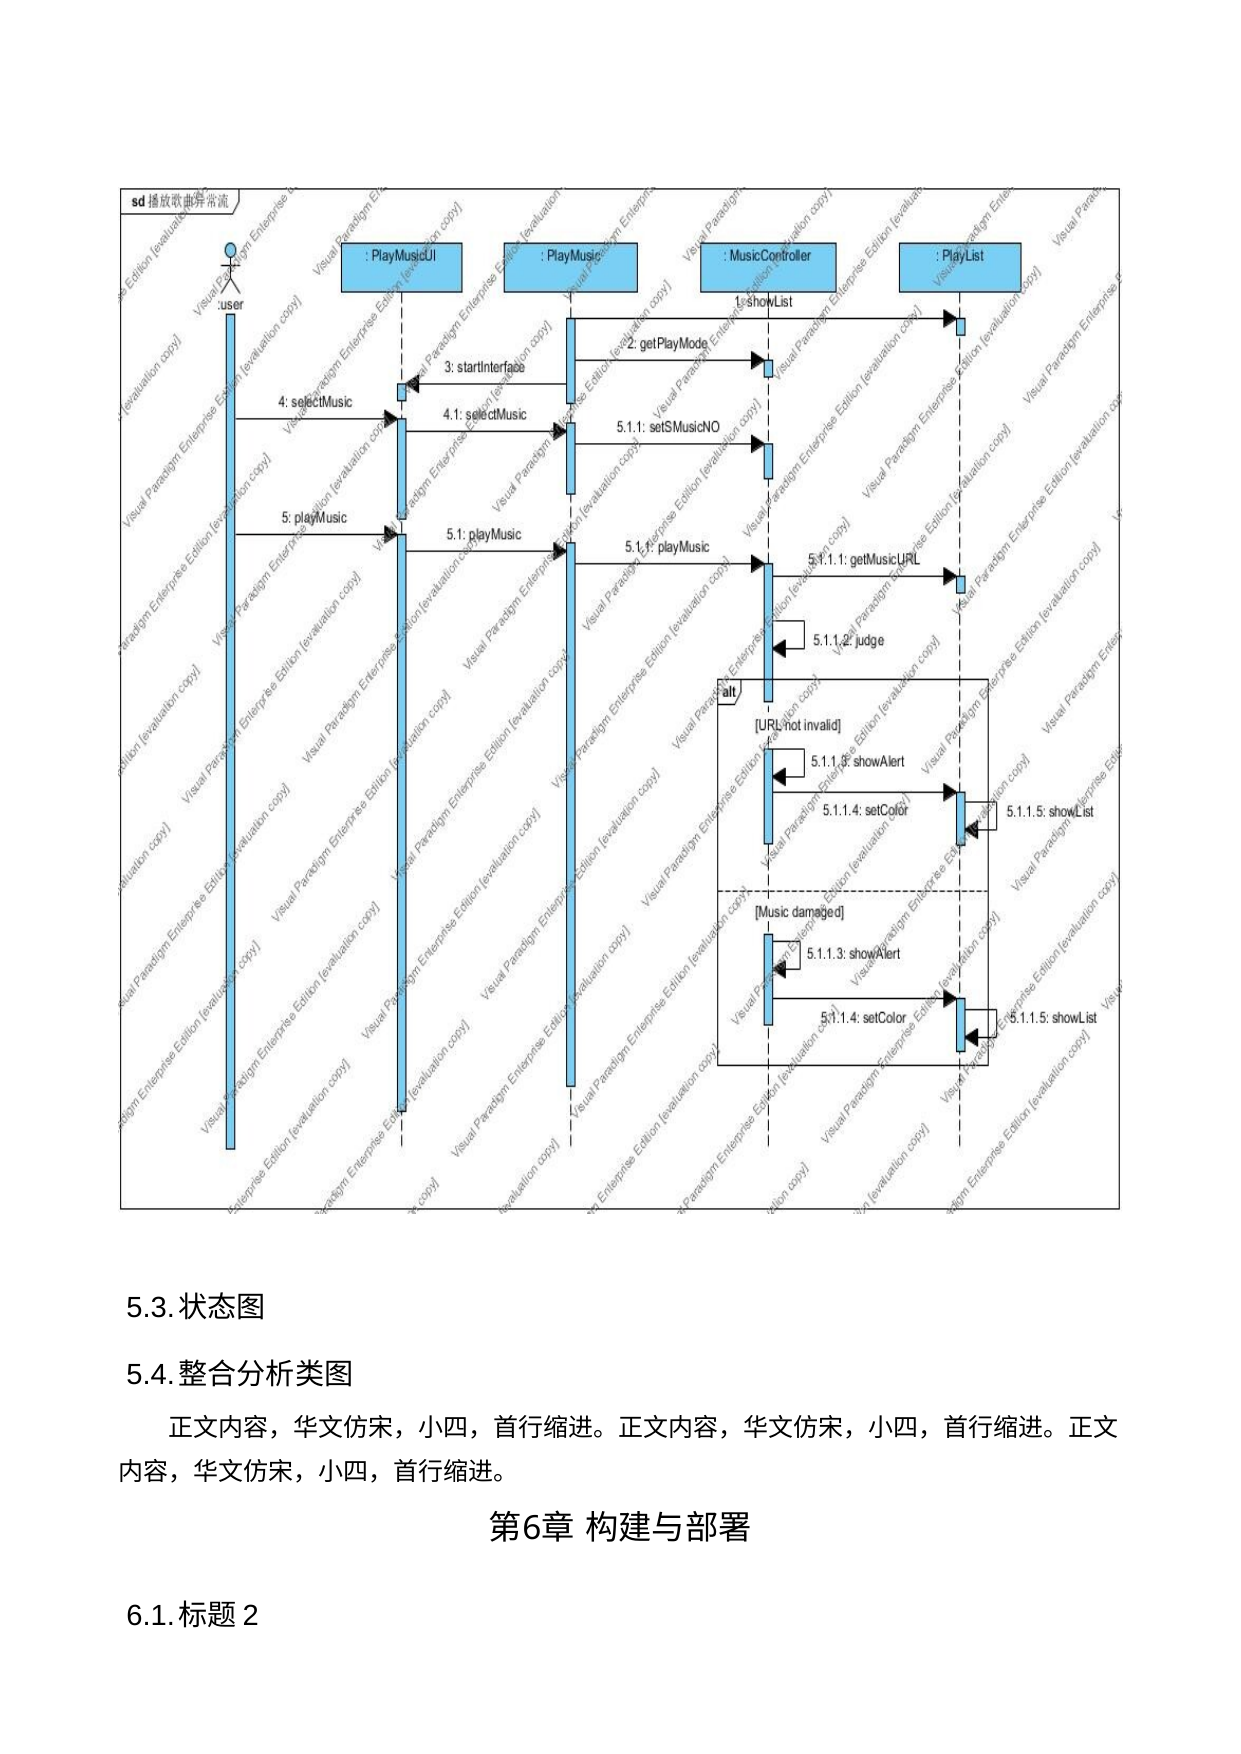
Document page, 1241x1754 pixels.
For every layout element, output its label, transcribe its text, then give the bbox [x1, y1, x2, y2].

subtitle 状态图 [118, 1283, 1122, 1326]
subtitle 标题2 [118, 1592, 1122, 1634]
subtitle 整合分析类图 [118, 1351, 1122, 1393]
text 正文内容，华文仿宋，小四，首行缩进。正文内容，华文仿宋，小四，首行缩进。正文内容，华文仿宋，小四，首行缩进。 [118, 1408, 1122, 1487]
picture [118, 187, 1123, 1214]
subtitle 构建与部署 [118, 1501, 1122, 1549]
